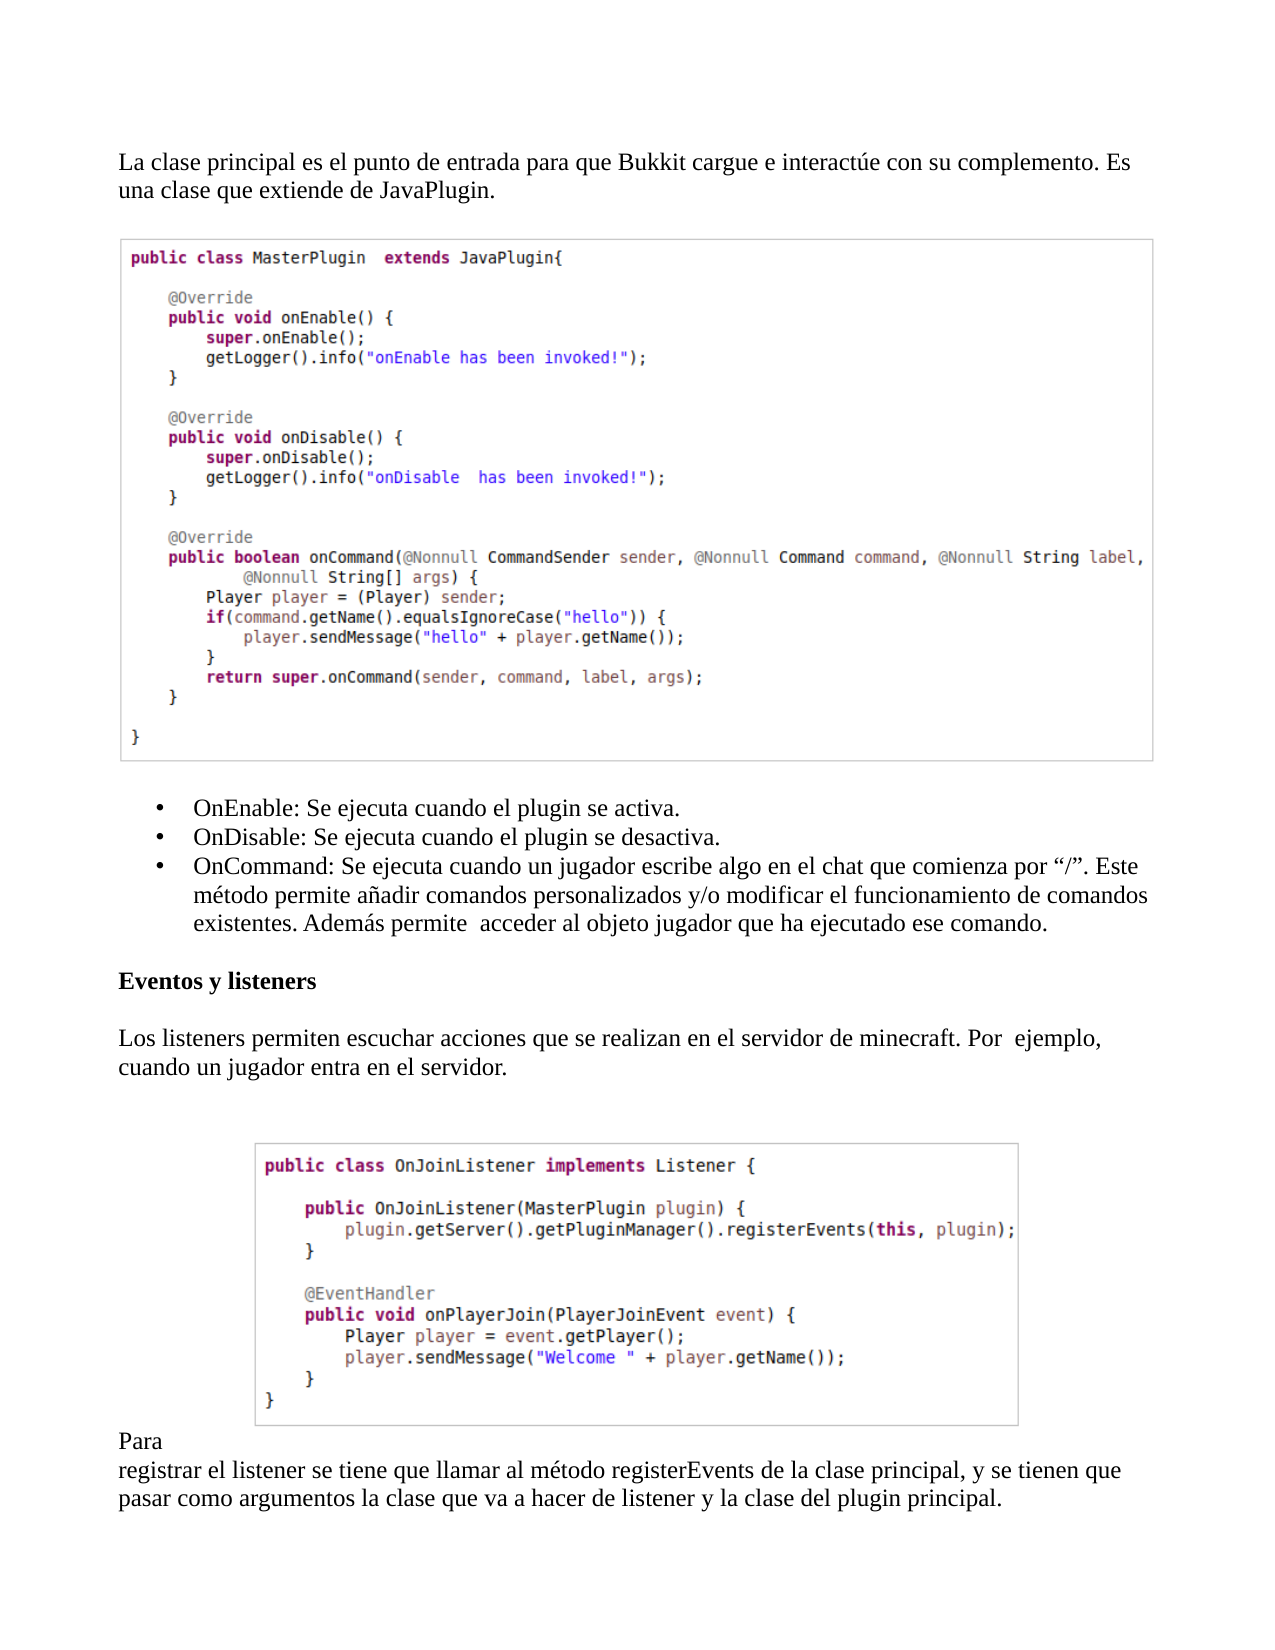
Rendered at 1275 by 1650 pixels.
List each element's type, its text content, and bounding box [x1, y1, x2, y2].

picture [118, 233, 1157, 765]
text Para registrar el listener se tiene que llamar al método registerEvents de la clase principal, y se tienen que pasar como argumentos la clase que va a hacer de listener y la clase del plugin principal. [118, 1426, 1157, 1512]
list OnEnable: Se ejecuta cuando el plugin se activa. [156, 793, 1157, 822]
text Eventos y listeners [118, 966, 1157, 995]
text Los listeners permiten escuchar acciones que se realizan en el servidor de minecraft. Por ejemplo, cuando un jugador entra en el servidor. [118, 1023, 1157, 1081]
text La clase principal es el punto de entrada para que Bukkit cargue e interactúe con su complemento. Es una clase que extiende de JavaPlugin. [118, 147, 1157, 204]
list OnDisable: Se ejecuta cuando el plugin se desactiva. [156, 822, 1157, 851]
picture [251, 1138, 1024, 1430]
list OnCommand: Se ejecuta cuando un jugador escribe algo en el chat que comienza por “/”. Este método permite añadir comandos personalizados y/o modificar el funcionamiento de comandos existentes. Además permite acceder al objeto jugador que ha ejecutado ese comando. [156, 851, 1157, 937]
